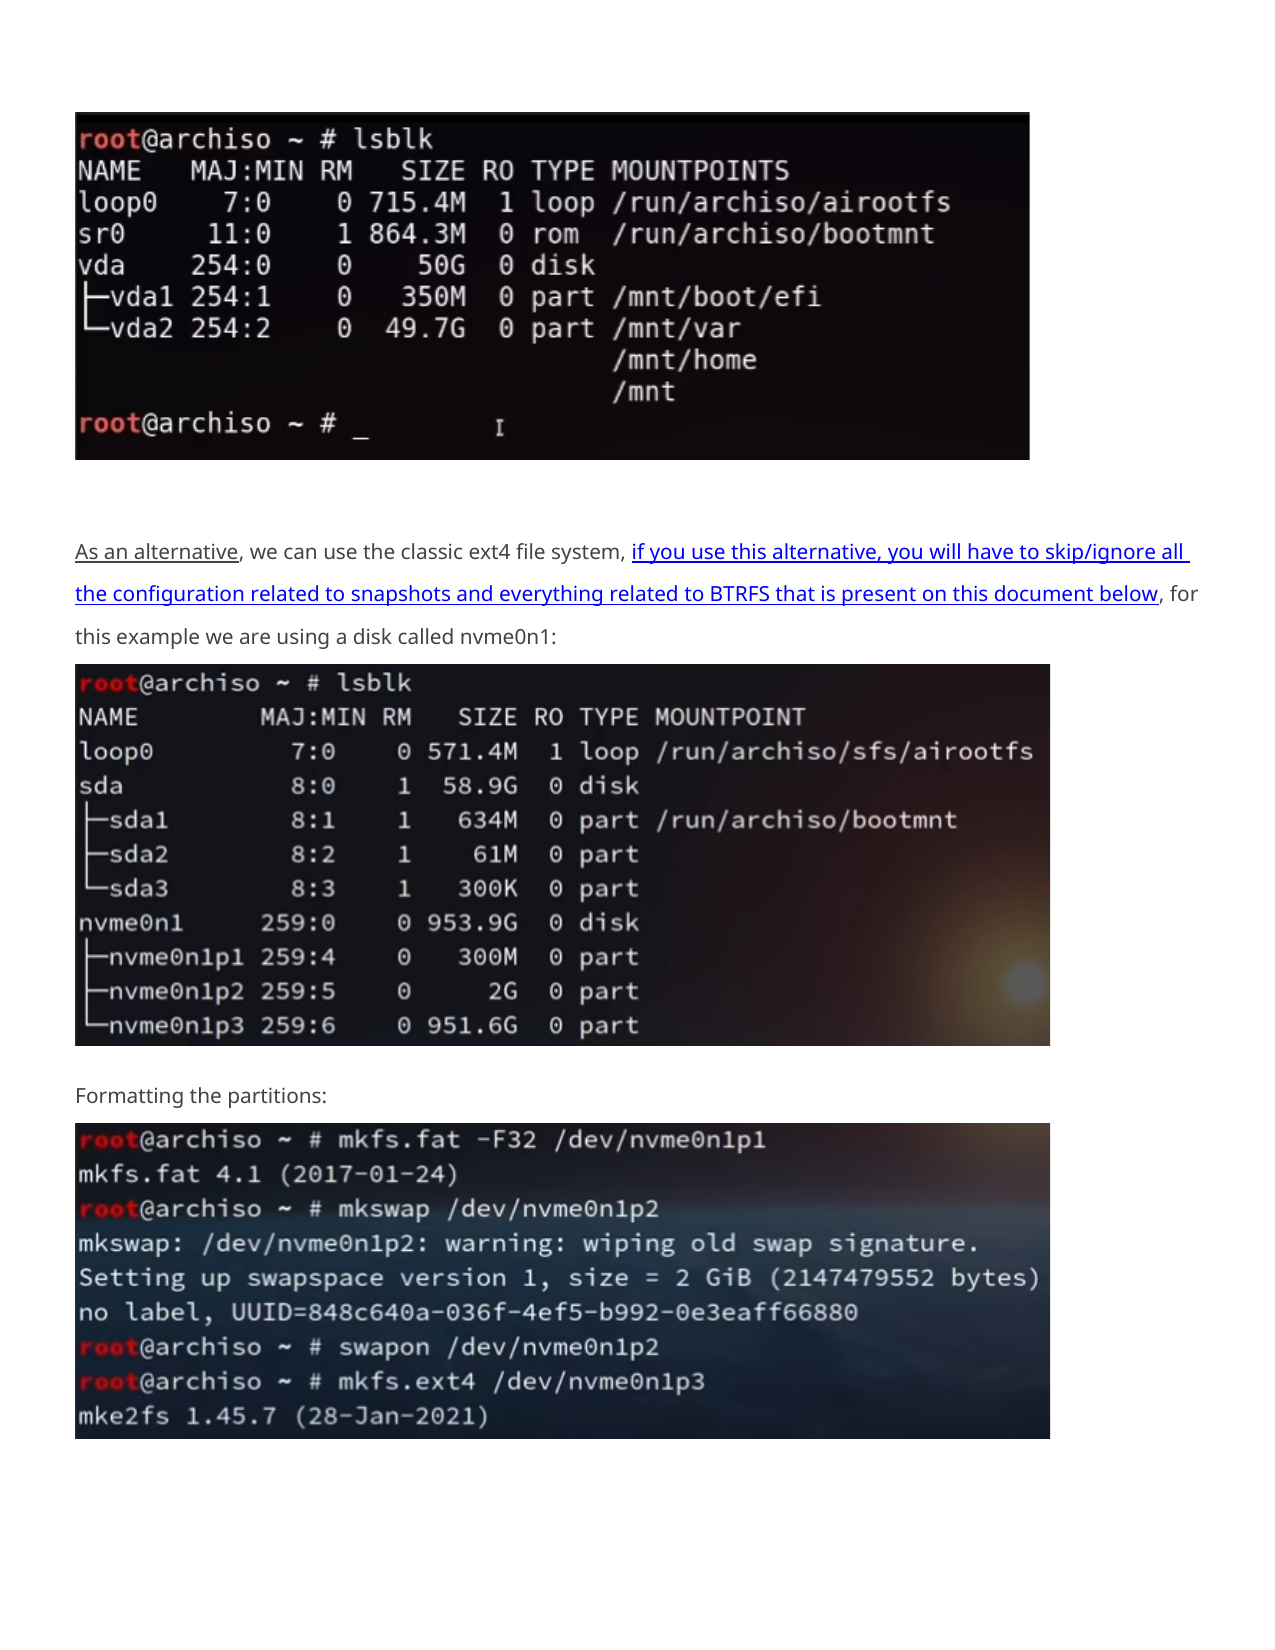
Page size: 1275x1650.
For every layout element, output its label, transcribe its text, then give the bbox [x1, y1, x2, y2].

picture [75, 1123, 1050, 1439]
text As an alternative, we can use the classic ext4 file system, if you use this alternative, you will have to skip/ignore all the configuration related to snapshots and everything related to BTRFS that is present on this document below, for this example we are using a disk called nvme0n1: [75, 537, 1209, 1046]
picture [75, 664, 1050, 1046]
text [75, 112, 1209, 502]
picture [75, 112, 1030, 460]
text Formatting the partitions: [75, 1081, 1209, 1438]
